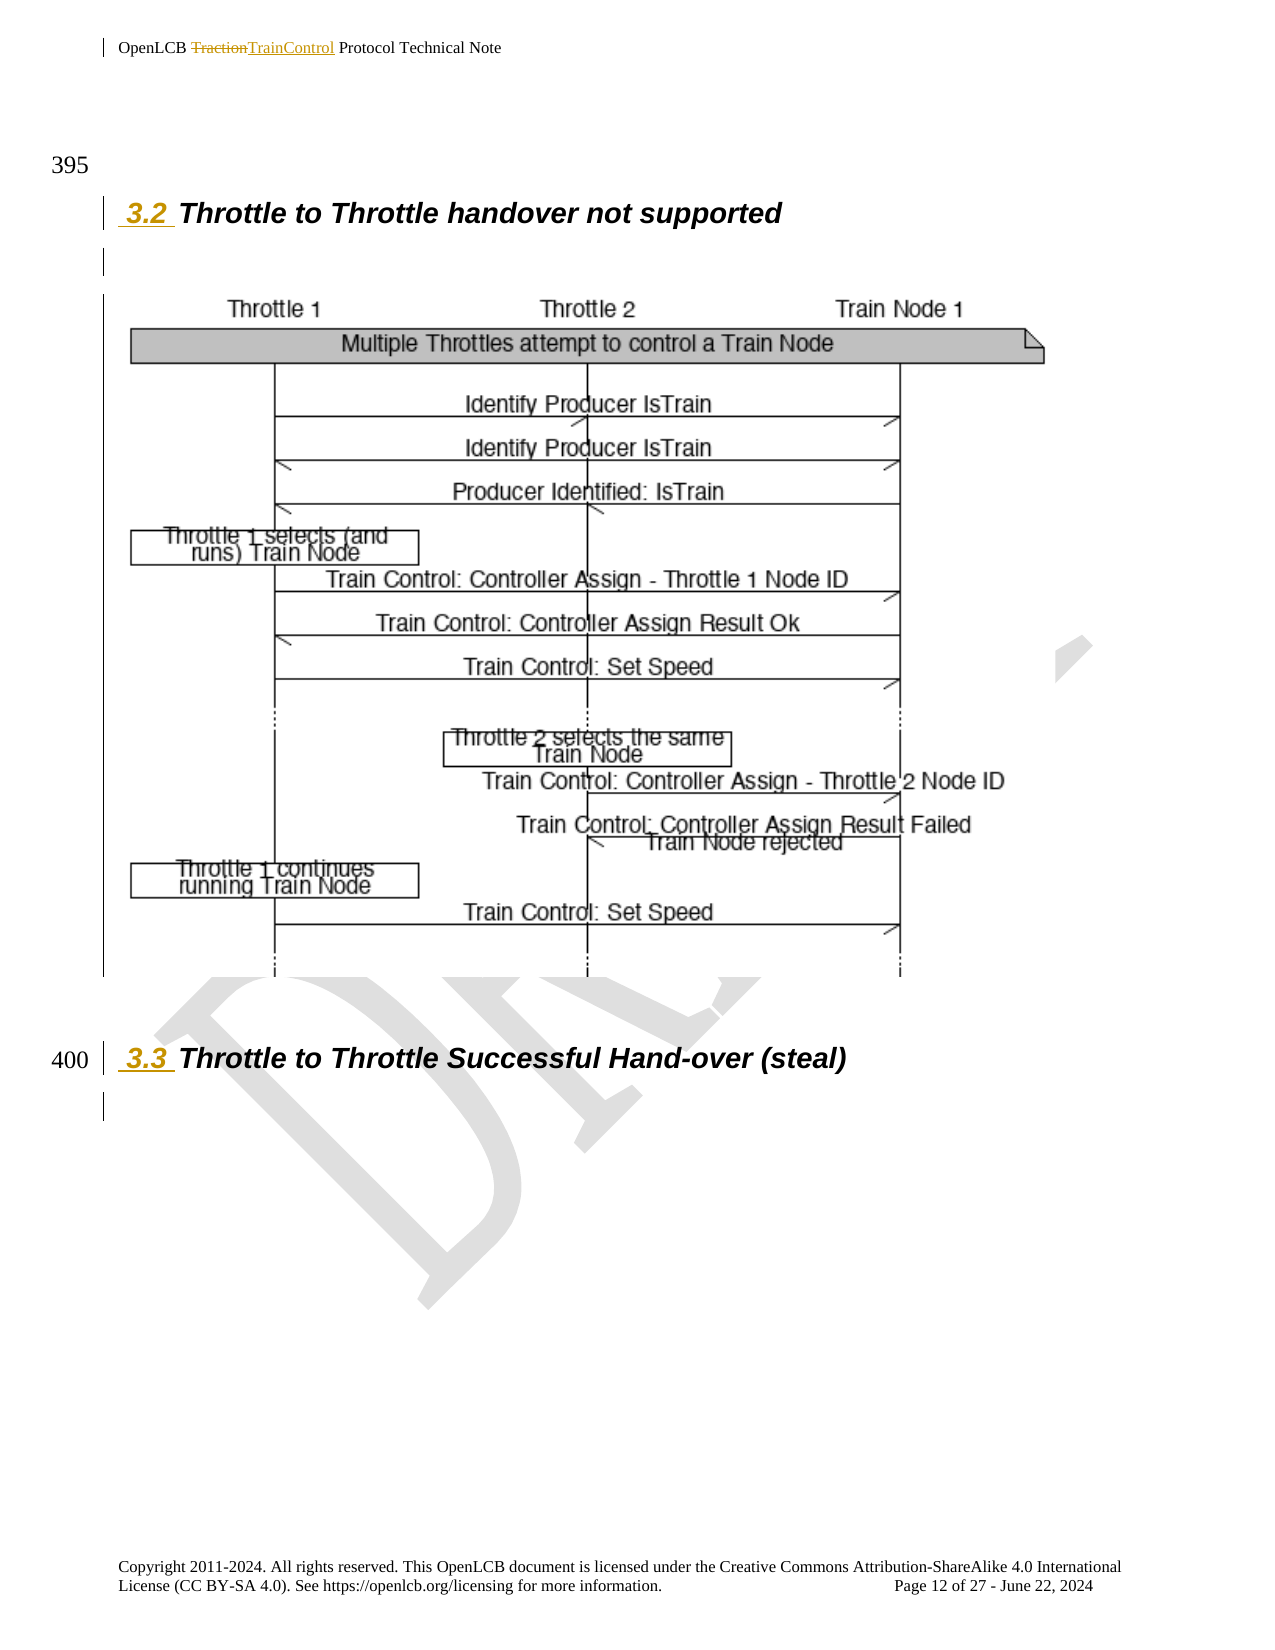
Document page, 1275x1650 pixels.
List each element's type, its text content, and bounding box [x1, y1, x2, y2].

subtitle Throttle to Throttle Successful Hand-over (steal) [547, 1041, 1157, 1074]
subtitle Throttle to Throttle Successful Hand-over (steal) [237, 1041, 427, 1074]
picture [118, 294, 1056, 977]
subtitle Throttle to Throttle Successful Hand-over (steal) [441, 1041, 537, 1074]
subtitle Throttle to Throttle handover not supported [118, 196, 1157, 230]
subtitle Throttle to Throttle Successful Hand-over (steal) [118, 1041, 227, 1074]
